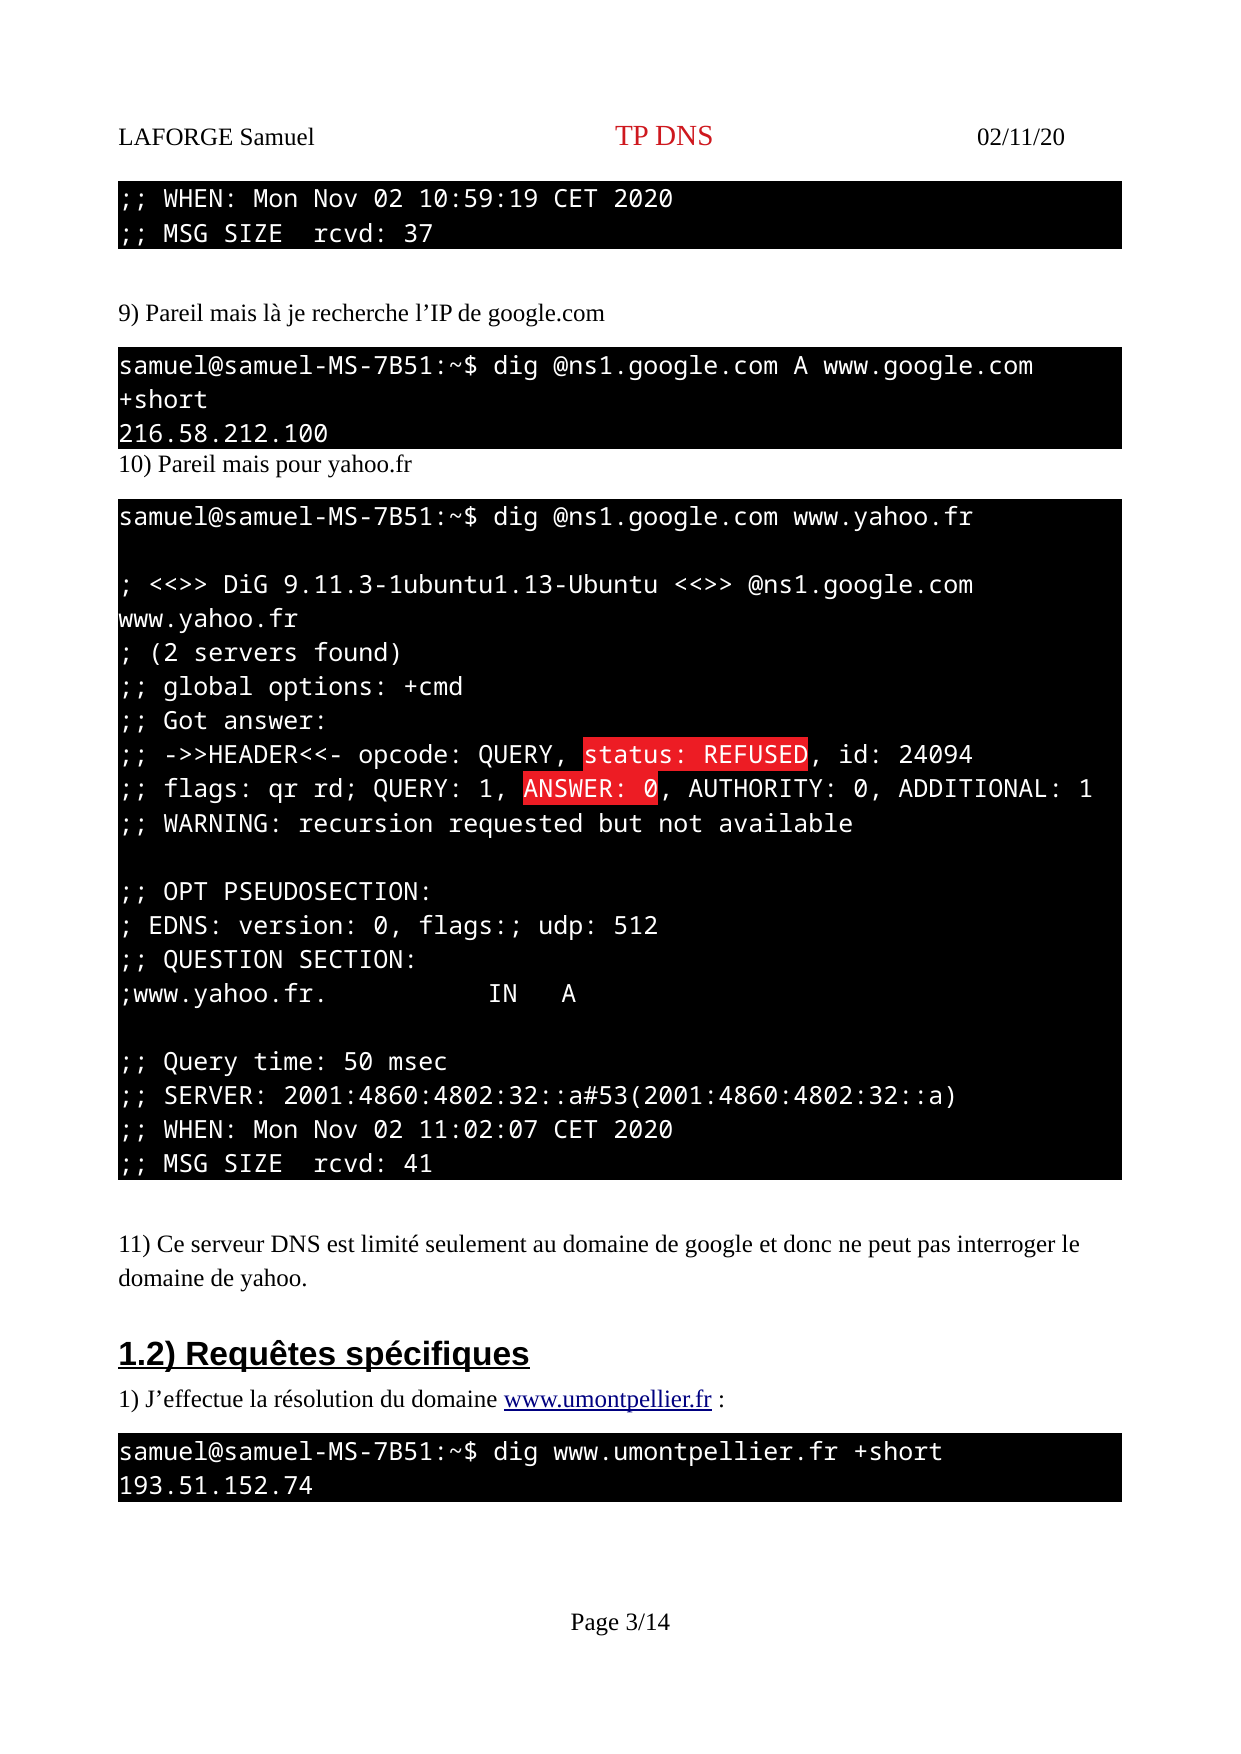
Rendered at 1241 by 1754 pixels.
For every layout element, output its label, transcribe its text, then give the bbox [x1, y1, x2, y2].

text ;; MSG SIZE rcvd: 41 [118, 1146, 1122, 1180]
text ;; SERVER: 2001:4860:4802:32::a#53(2001:4860:4802:32::a) [118, 1078, 1122, 1112]
text ; EDNS: version: 0, flags:; udp: 512 [118, 907, 1122, 941]
text 216.58.212.100 [118, 416, 1122, 449]
text 11) Ce serveur DNS est limité seulement au domaine de google et donc ne peut pas interroger le domaine de yahoo. [118, 1229, 1122, 1292]
text ;; WHEN: Mon Nov 02 10:59:19 CET 2020 [118, 181, 1122, 215]
text 9) Pareil mais là je recherche l’IP de google.com [118, 298, 1122, 327]
text ; (2 servers found) [118, 635, 1122, 669]
text ;; OPT PSEUDOSECTION: [118, 873, 1122, 907]
text samuel@samuel-MS-7B51:~$ dig @ns1.google.com www.yahoo.fr [118, 499, 1122, 533]
text ; <<>> DiG 9.11.3-1ubuntu1.13-Ubuntu <<>> @ns1.google.com www.yahoo.fr [118, 567, 1122, 635]
text samuel@samuel-MS-7B51:~$ dig @ns1.google.com A www.google.com +short [118, 347, 1122, 416]
subtitle 1.2) Requêtes spécifiques [118, 1333, 1122, 1372]
text ;; flags: qr rd; QUERY: 1, ANSWER: 0, AUTHORITY: 0, ADDITIONAL: 1 [118, 771, 1122, 805]
text ;; Got answer: [118, 703, 1122, 737]
text ;; WARNING: recursion requested but not available [118, 805, 1122, 839]
text ;; global options: +cmd [118, 669, 1122, 703]
text 193.51.152.74 [118, 1468, 1122, 1502]
text 1) J’effectue la résolution du domaine www.umontpellier.fr : [118, 1384, 1122, 1413]
text ;; WHEN: Mon Nov 02 11:02:07 CET 2020 [118, 1112, 1122, 1146]
text 10) Pareil mais pour yahoo.fr [118, 449, 1122, 478]
text samuel@samuel-MS-7B51:~$ dig www.umontpellier.fr +short [118, 1433, 1122, 1468]
text ;; Query time: 50 msec [118, 1044, 1122, 1078]
text ;; QUESTION SECTION: [118, 941, 1122, 976]
text ;www.yahoo.fr. IN A [118, 976, 1122, 1009]
text ;; MSG SIZE rcvd: 37 [118, 215, 1122, 249]
text ;; ->>HEADER<<- opcode: QUERY, status: REFUSED, id: 24094 [118, 737, 1122, 771]
